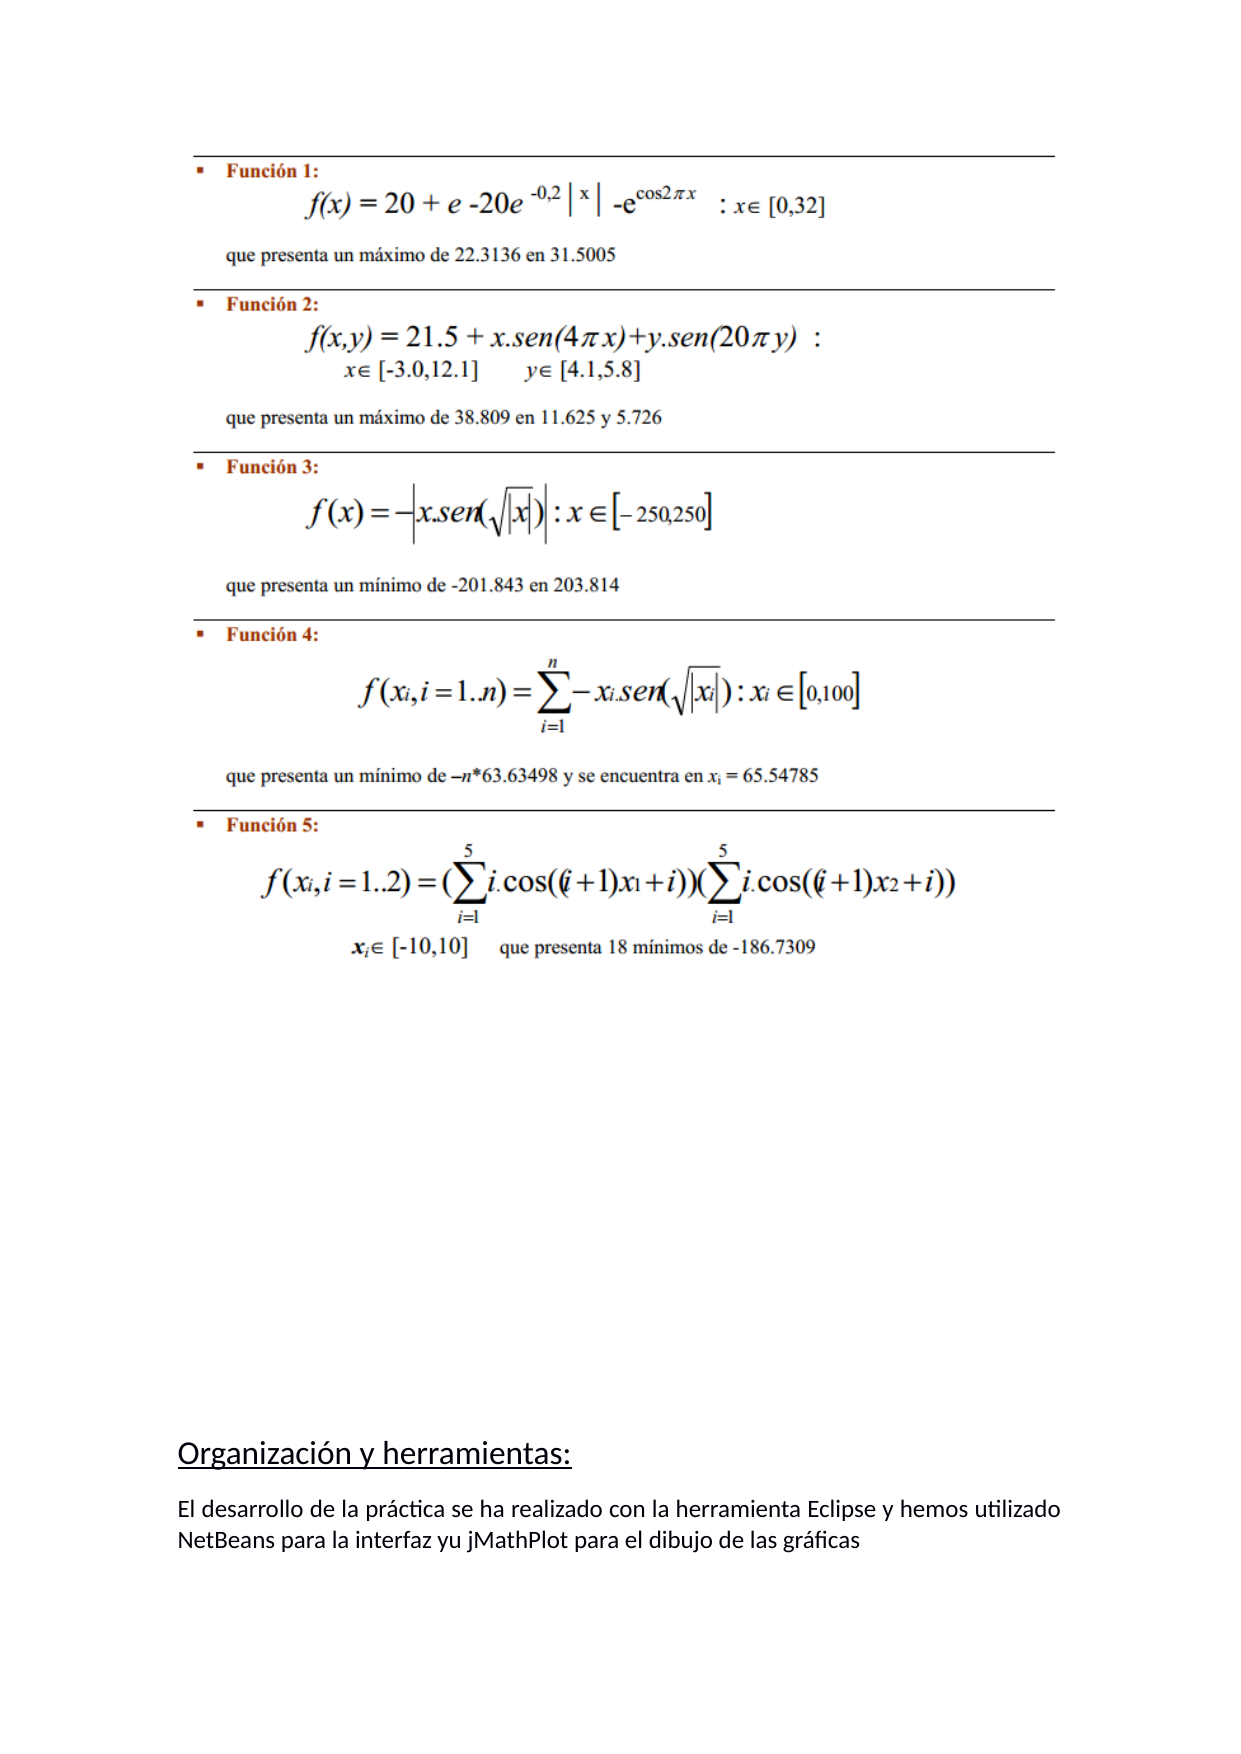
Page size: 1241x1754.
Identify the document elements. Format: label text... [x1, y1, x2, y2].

text El desarrollo de la práctica se ha realizado con la herramienta Eclipse y hemos utilizado NetBeans para la interfaz yu jMathPlot para el dibujo de las gráficas [177, 1493, 1063, 1554]
text Organización y herramientas: [177, 1432, 1063, 1473]
picture [177, 147, 1064, 965]
